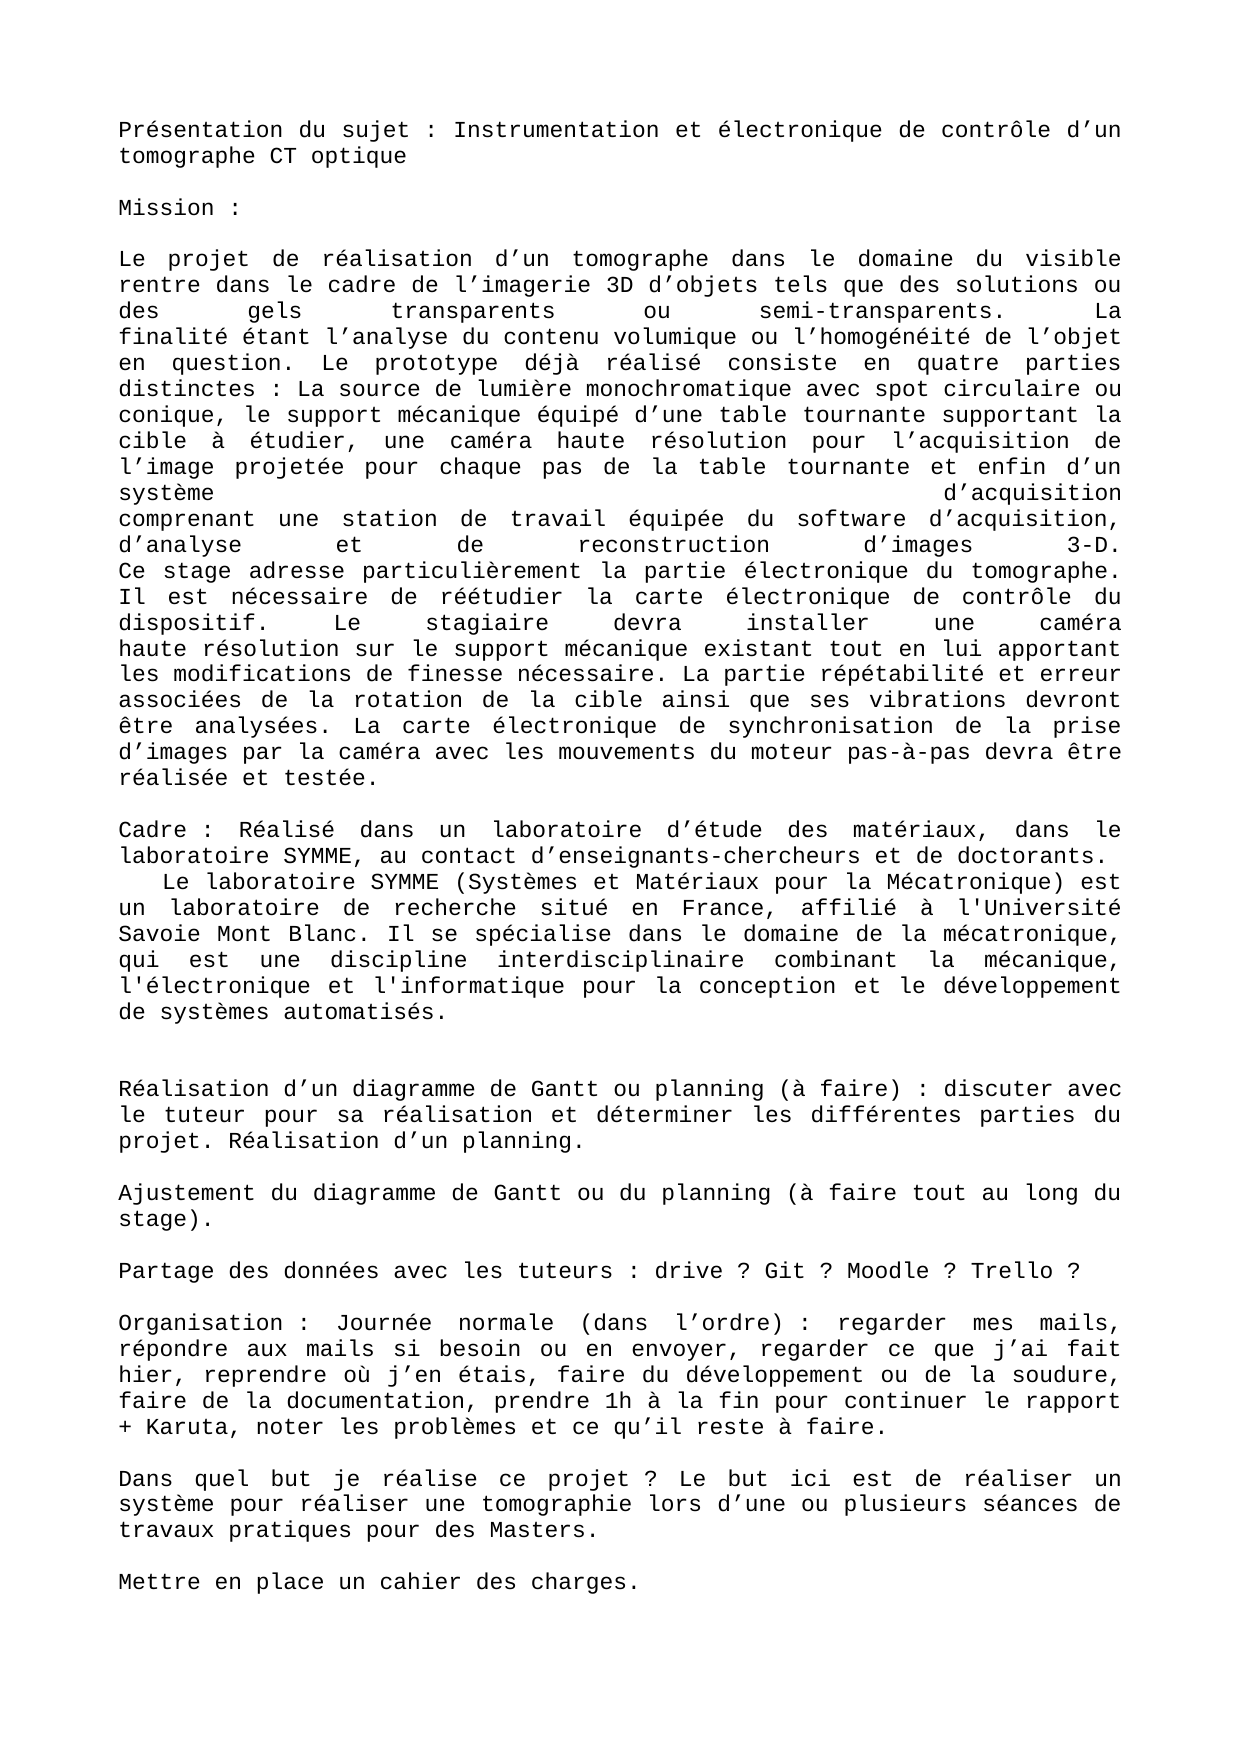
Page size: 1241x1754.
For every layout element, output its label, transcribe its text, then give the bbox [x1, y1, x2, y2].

text Dans quel but je réalise ce projet ? Le but ici est de réaliser un système pour réaliser une tomographie lors d’une ou plusieurs séances de travaux pratiques pour des Masters. [118, 1467, 1122, 1545]
text Le projet de réalisation d’un tomographe dans le domaine du visible rentre dans le cadre de l’imagerie 3D d’objets tels que des solutions ou des gels transparents ou semi-transparents. La finalité étant l’analyse du contenu volumique ou l’homogénéité de l’objet en question. Le prototype déjà réalisé consiste en quatre parties distinctes : La source de lumière monochromatique avec spot circulaire ou conique, le support mécanique équipé d’une table tournante supportant la cible à étudier, une caméra haute résolution pour l’acquisition de l’image projetée pour chaque pas de la table tournante et enfin d’un système d’acquisition comprenant une station de travail équipée du software d’acquisition, d’analyse et de reconstruction d’images 3-D. Ce stage adresse particulièrement la partie électronique du tomographe. Il est nécessaire de réétudier la carte électronique de contrôle du dispositif. Le stagiaire devra installer une caméra haute résolution sur le support mécanique existant tout en lui apportant les modifications de finesse nécessaire. La partie répétabilité et erreur associées de la rotation de la cible ainsi que ses vibrations devront être analysées. La carte électronique de synchronisation de la prise d’images par la caméra avec les mouvements du moteur pas-à-pas devra être réalisée et testée. [118, 248, 1122, 792]
text Partage des données avec les tuteurs : drive ? Git ? Moodle ? Trello ? [118, 1259, 1122, 1285]
text Organisation : Journée normale (dans l’ordre) : regarder mes mails, répondre aux mails si besoin ou en envoyer, regarder ce que j’ai fait hier, reprendre où j’en étais, faire du développement ou de la soudure, faire de la documentation, prendre 1h à la fin pour continuer le rapport + Karuta, noter les problèmes et ce qu’il reste à faire. [118, 1311, 1122, 1441]
text Cadre : Réalisé dans un laboratoire d’étude des matériaux, dans le laboratoire SYMME, au contact d’enseignants-chercheurs et de doctorants. [118, 818, 1122, 870]
text Présentation du sujet : Instrumentation et électronique de contrôle d’un tomographe CT optique [118, 118, 1122, 170]
text Le laboratoire SYMME (Systèmes et Matériaux pour la Mécatronique) est un laboratoire de recherche situé en France, affilié à l'Université Savoie Mont Blanc. Il se spécialise dans le domaine de la mécatronique, qui est une discipline interdisciplinaire combinant la mécanique, l'électronique et l'informatique pour la conception et le développement de systèmes automatisés. [118, 870, 1122, 1026]
text Réalisation d’un diagramme de Gantt ou planning (à faire) : discuter avec le tuteur pour sa réalisation et déterminer les différentes parties du projet. Réalisation d’un planning. [118, 1078, 1122, 1156]
text Ajustement du diagramme de Gantt ou du planning (à faire tout au long du stage). [118, 1182, 1122, 1233]
text Mission : [118, 196, 1122, 222]
text Mettre en place un cahier des charges. [118, 1571, 1122, 1597]
